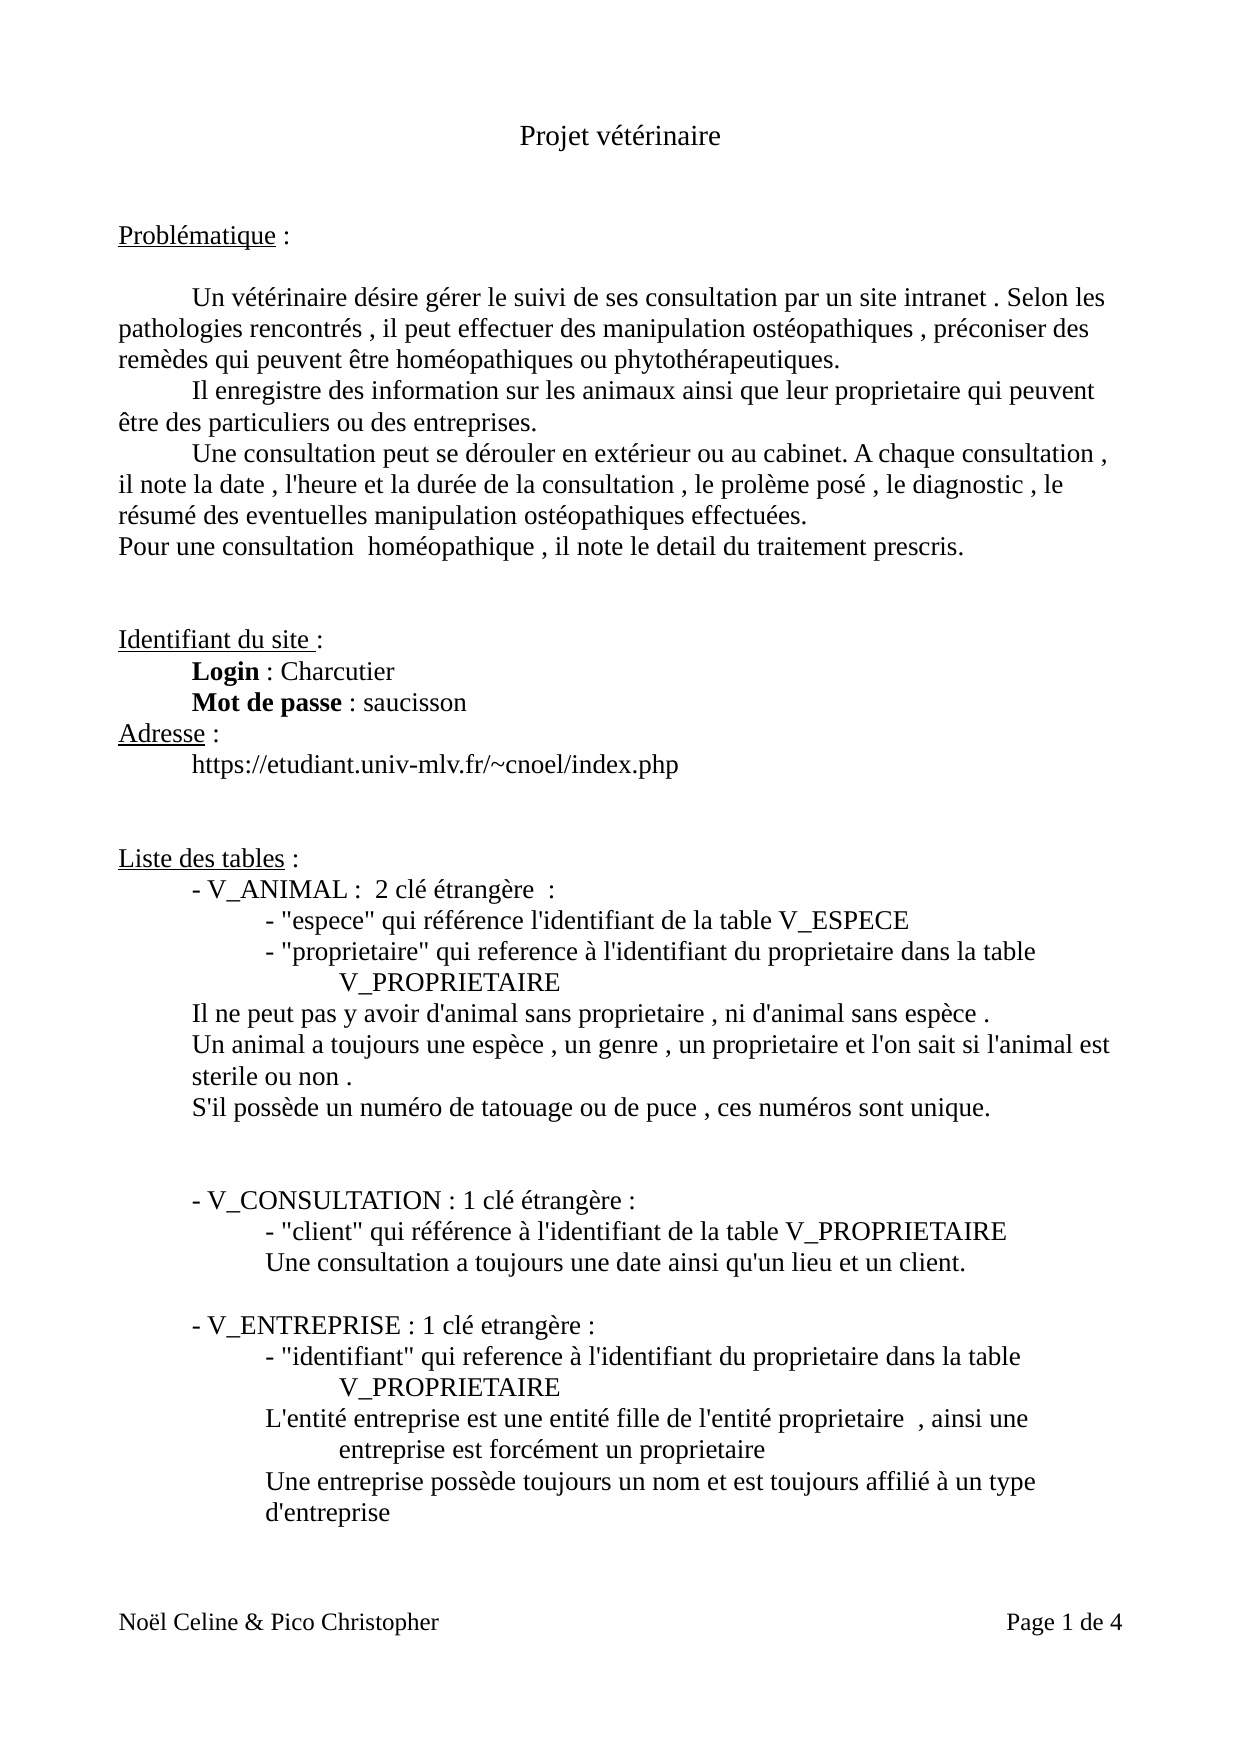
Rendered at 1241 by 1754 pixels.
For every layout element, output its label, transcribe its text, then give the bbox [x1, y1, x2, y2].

text Liste des tables : [118, 842, 1122, 873]
text Identifiant du site : [118, 624, 1122, 655]
text Mot de passe : saucisson [118, 686, 1122, 717]
text - "client" qui référence à l'identifiant de la table V_PROPRIETAIRE [118, 1215, 1122, 1247]
text - "identifiant" qui reference à l'identifiant du proprietaire dans la table V_PROPRIETAIRE [118, 1340, 1122, 1402]
text Il ne peut pas y avoir d'animal sans proprietaire , ni d'animal sans espèce . [118, 997, 1122, 1028]
text Login : Charcutier [118, 655, 1122, 686]
text Une consultation peut se dérouler en extérieur ou au cabinet. A chaque consultation , [118, 437, 1122, 468]
text - V_ENTREPRISE : 1 clé etrangère : [118, 1309, 1122, 1340]
text Une consultation a toujours une date ainsi qu'un lieu et un client. [118, 1247, 1122, 1278]
text Adresse : [118, 717, 1122, 748]
text - "espece" qui référence l'identifiant de la table V_ESPECE [118, 904, 1122, 935]
text - V_ANIMAL : 2 clé étrangère : [118, 873, 1122, 904]
text il note la date , l'heure et la durée de la consultation , le prolème posé , le diagnostic , le résumé des eventuelles manipulation ostéopathiques effectuées. [118, 468, 1122, 530]
text Un animal a toujours une espèce , un genre , un proprietaire et l'on sait si l'animal est sterile ou non . [118, 1028, 1122, 1091]
text Il enregistre des information sur les animaux ainsi que leur proprietaire qui peuvent être des particuliers ou des entreprises. [118, 374, 1122, 437]
text Un vétérinaire désire gérer le suivi de ses consultation par un site intranet . Selon les pathologies rencontrés , il peut effectuer des manipulation ostéopathiques , préconiser des remèdes qui peuvent être homéopathiques ou phytothérapeutiques. [118, 281, 1122, 374]
text L'entité entreprise est une entité fille de l'entité proprietaire , ainsi une entreprise est forcément un proprietaire [118, 1402, 1122, 1464]
text Pour une consultation homéopathique , il note le detail du traitement prescris. [118, 530, 1122, 561]
text Projet vétérinaire [118, 118, 1122, 152]
text S'il possède un numéro de tatouage ou de puce , ces numéros sont unique. [118, 1091, 1122, 1122]
text - V_CONSULTATION : 1 clé étrangère : [118, 1184, 1122, 1215]
text https://etudiant.univ-mlv.fr/~cnoel/index.php [118, 748, 1122, 779]
text - "proprietaire" qui reference à l'identifiant du proprietaire dans la table V_PROPRIETAIRE [118, 935, 1122, 997]
text Une entreprise possède toujours un nom et est toujours affilié à un type d'entreprise [118, 1464, 1122, 1527]
text Problématique : [118, 219, 1122, 250]
